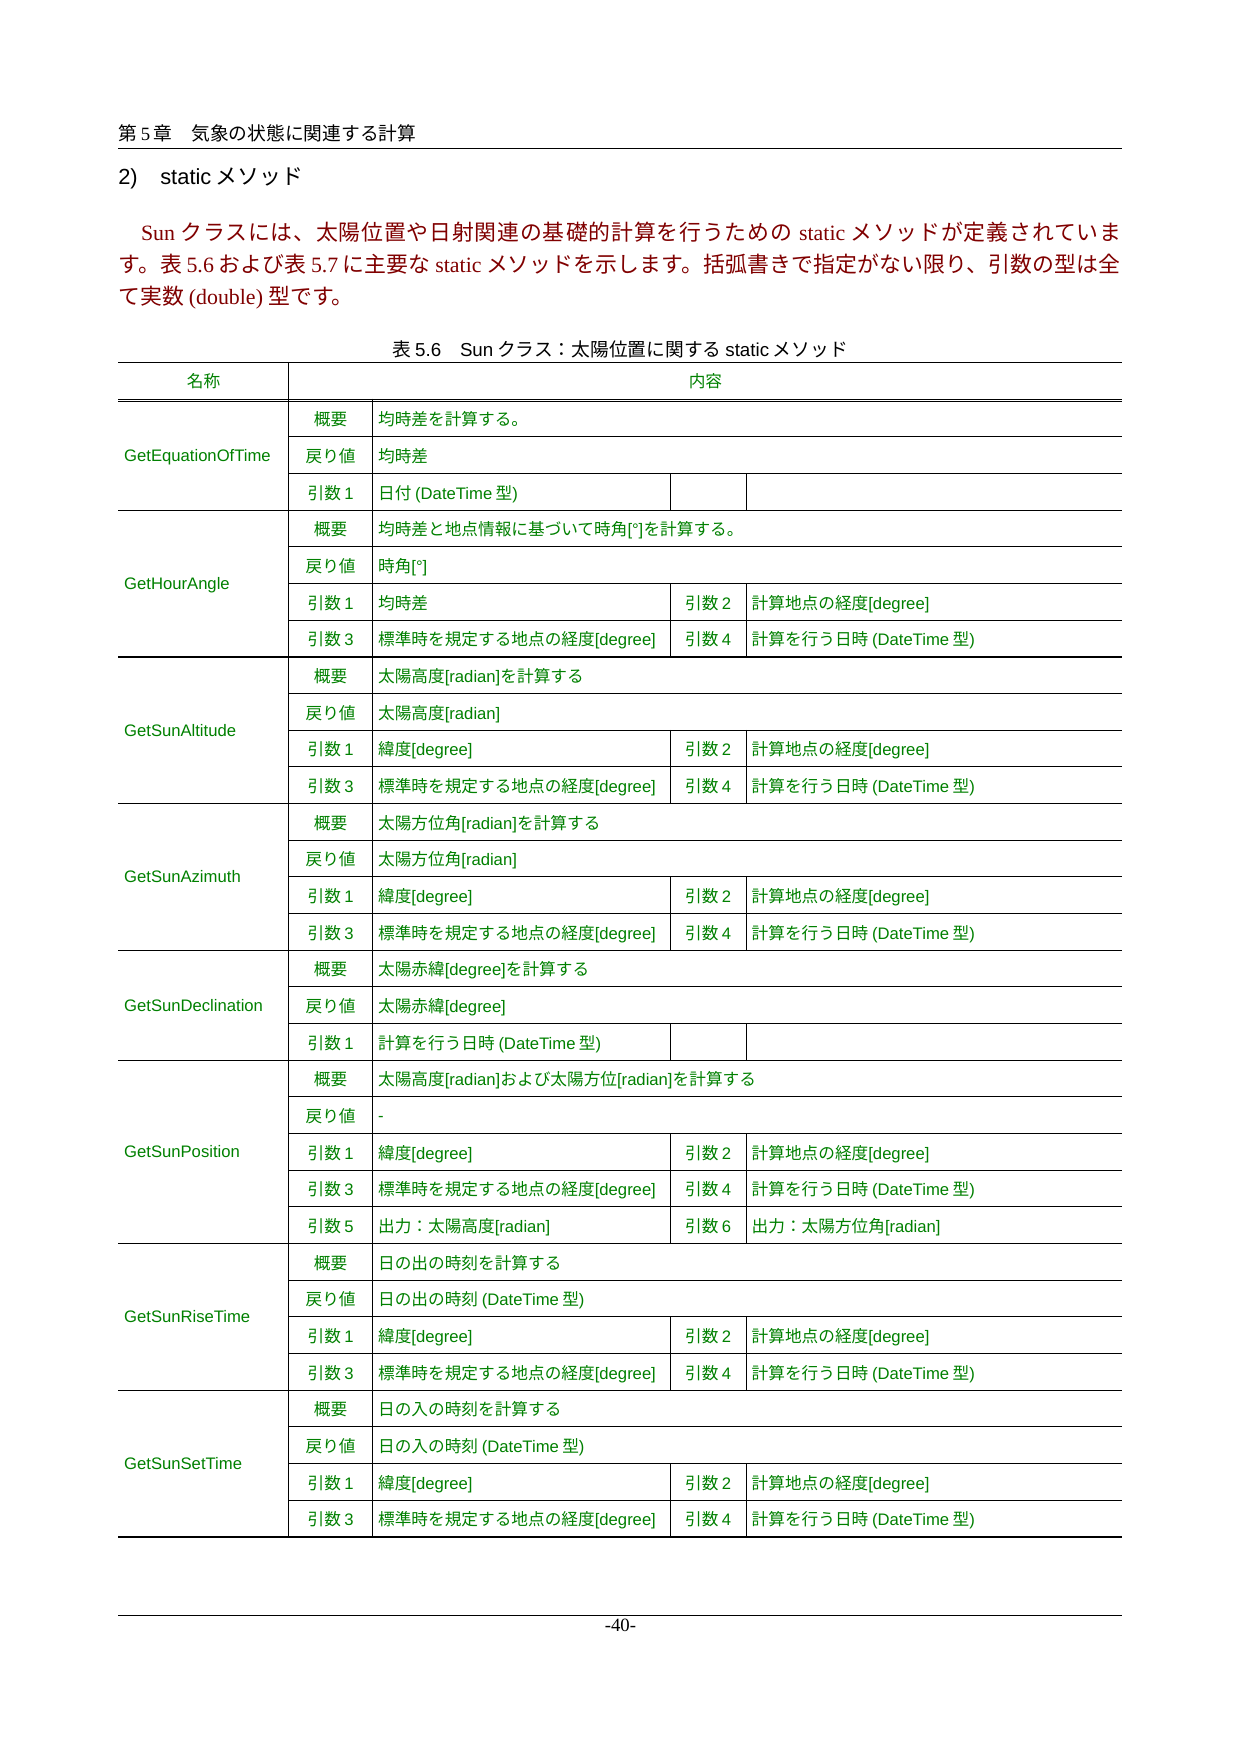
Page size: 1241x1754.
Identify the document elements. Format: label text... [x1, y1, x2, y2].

table_cell 概要 [289, 1244, 372, 1280]
table_cell 太陽方位角[radian]を計算する [373, 804, 1122, 840]
subtitle staticメソッド [118, 159, 1122, 191]
table_cell GetSunDeclination [118, 951, 288, 1060]
table_cell 計算を行う日時 (DateTime型) [373, 1024, 670, 1060]
table_cell 計算地点の経度[degree] [747, 1134, 1122, 1170]
table_cell 引数1 [289, 731, 372, 766]
table_cell 太陽高度[radian] [373, 694, 1122, 730]
table_cell 計算地点の経度[degree] [747, 584, 1122, 620]
table_cell 引数4 [671, 1171, 746, 1206]
table_cell 日付 (DateTime型) [373, 474, 670, 510]
table_cell 引数2 [671, 1317, 746, 1353]
text 表5.6 Sunクラス：太陽位置に関するstaticメソッド [118, 334, 1122, 362]
table_cell 戻り値 [289, 1427, 372, 1463]
text Sunクラスには、太陽位置や日射関連の基礎的計算を行うためのstaticメソッドが定義されています。表5.6および表5.7に主要なstaticメソッドを示します。括弧書きで指定がない限り、引数の型は全て実数 (double) 型です。 [118, 215, 1122, 310]
table_cell 計算地点の経度[degree] [747, 1464, 1122, 1500]
table_header 内容 [289, 363, 1122, 398]
table_cell GetSunRiseTime [118, 1244, 288, 1390]
table_cell 計算地点の経度[degree] [747, 1317, 1122, 1353]
table_cell 引数1 [289, 1464, 372, 1500]
table_cell 引数3 [289, 1354, 372, 1390]
table_cell 引数3 [289, 1501, 372, 1536]
table_cell 太陽赤緯[degree] [373, 987, 1122, 1023]
table_cell 引数3 [289, 1171, 372, 1206]
table_cell 引数5 [289, 1207, 372, 1243]
table_cell 標準時を規定する地点の経度[degree] [373, 1171, 670, 1206]
table_cell 計算を行う日時 (DateTime型) [747, 1171, 1122, 1206]
table_cell 引数3 [289, 621, 372, 656]
table_cell 戻り値 [289, 437, 372, 473]
table_cell 緯度[degree] [373, 731, 670, 766]
table_cell 日の出の時刻 (DateTime型) [373, 1281, 1122, 1316]
table_cell 戻り値 [289, 694, 372, 730]
table_cell 標準時を規定する地点の経度[degree] [373, 767, 670, 803]
table_cell 計算地点の経度[degree] [747, 731, 1122, 766]
table_cell 緯度[degree] [373, 1464, 670, 1500]
table_cell 太陽高度[radian]を計算する [373, 658, 1122, 693]
table_cell 計算を行う日時 (DateTime型) [747, 914, 1122, 950]
table_cell [671, 1024, 746, 1060]
table_cell 引数2 [671, 877, 746, 913]
table_cell 戻り値 [289, 841, 372, 876]
table_cell 概要 [289, 402, 372, 436]
table_cell [747, 474, 1122, 510]
table_cell [671, 474, 746, 510]
table_cell 概要 [289, 804, 372, 840]
table_cell 引数2 [671, 731, 746, 766]
table_cell 均時差と地点情報に基づいて時角[°]を計算する。 [373, 511, 1122, 546]
table_cell 標準時を規定する地点の経度[degree] [373, 1354, 670, 1390]
table_cell 計算を行う日時 (DateTime型) [747, 767, 1122, 803]
table_cell 引数2 [671, 584, 746, 620]
table_cell 計算を行う日時 (DateTime型) [747, 1501, 1122, 1536]
table_cell 戻り値 [289, 1281, 372, 1316]
table_cell GetSunPosition [118, 1061, 288, 1243]
table_cell 戻り値 [289, 1097, 372, 1133]
table_cell 引数3 [289, 767, 372, 803]
table_cell 標準時を規定する地点の経度[degree] [373, 621, 670, 656]
table_cell 計算地点の経度[degree] [747, 877, 1122, 913]
table_cell 出力：太陽方位角[radian] [747, 1207, 1122, 1243]
table_cell 概要 [289, 1061, 372, 1096]
table_cell 引数4 [671, 914, 746, 950]
table_cell 概要 [289, 658, 372, 693]
table_cell 引数1 [289, 1134, 372, 1170]
table_cell GetSunSetTime [118, 1391, 288, 1536]
table_cell 標準時を規定する地点の経度[degree] [373, 1501, 670, 1536]
table_cell 均時差 [373, 437, 1122, 473]
table_cell 概要 [289, 1391, 372, 1426]
table_cell GetHourAngle [118, 511, 288, 656]
table_cell 計算を行う日時 (DateTime型) [747, 1354, 1122, 1390]
table_cell 引数4 [671, 767, 746, 803]
table_cell 太陽赤緯[degree]を計算する [373, 951, 1122, 986]
table_cell 均時差を計算する。 [373, 402, 1122, 436]
table_cell 引数4 [671, 1354, 746, 1390]
table_cell 標準時を規定する地点の経度[degree] [373, 914, 670, 950]
table_cell 概要 [289, 511, 372, 546]
table_cell 引数1 [289, 584, 372, 620]
table_cell 緯度[degree] [373, 1134, 670, 1170]
table_cell 引数1 [289, 1024, 372, 1060]
table_cell - [373, 1097, 1122, 1133]
table_cell 日の入の時刻を計算する [373, 1391, 1122, 1426]
table_cell 概要 [289, 951, 372, 986]
table_cell 出力：太陽高度[radian] [373, 1207, 670, 1243]
table_cell 引数2 [671, 1464, 746, 1500]
table_cell GetSunAzimuth [118, 804, 288, 950]
table_cell 太陽方位角[radian] [373, 841, 1122, 876]
table_cell 引数2 [671, 1134, 746, 1170]
table_cell 引数4 [671, 621, 746, 656]
table_cell [747, 1024, 1122, 1060]
table_cell 緯度[degree] [373, 1317, 670, 1353]
table_cell 時角[°] [373, 547, 1122, 583]
table_cell 引数1 [289, 1317, 372, 1353]
table_cell 引数6 [671, 1207, 746, 1243]
table_cell 日の出の時刻を計算する [373, 1244, 1122, 1280]
table_header 名称 [118, 363, 288, 398]
table_cell 太陽高度[radian]および太陽方位[radian]を計算する [373, 1061, 1122, 1096]
table_cell 引数1 [289, 474, 372, 510]
table_cell GetSunAltitude [118, 658, 288, 803]
table_cell 均時差 [373, 584, 670, 620]
table_cell 計算を行う日時 (DateTime型) [747, 621, 1122, 656]
table_cell 引数4 [671, 1501, 746, 1536]
table_cell 緯度[degree] [373, 877, 670, 913]
table_cell 戻り値 [289, 987, 372, 1023]
table_cell GetEquationOfTime [118, 402, 288, 510]
table_cell 日の入の時刻 (DateTime型) [373, 1427, 1122, 1463]
table_cell 引数1 [289, 877, 372, 913]
table_cell 戻り値 [289, 547, 372, 583]
table_cell 引数3 [289, 914, 372, 950]
